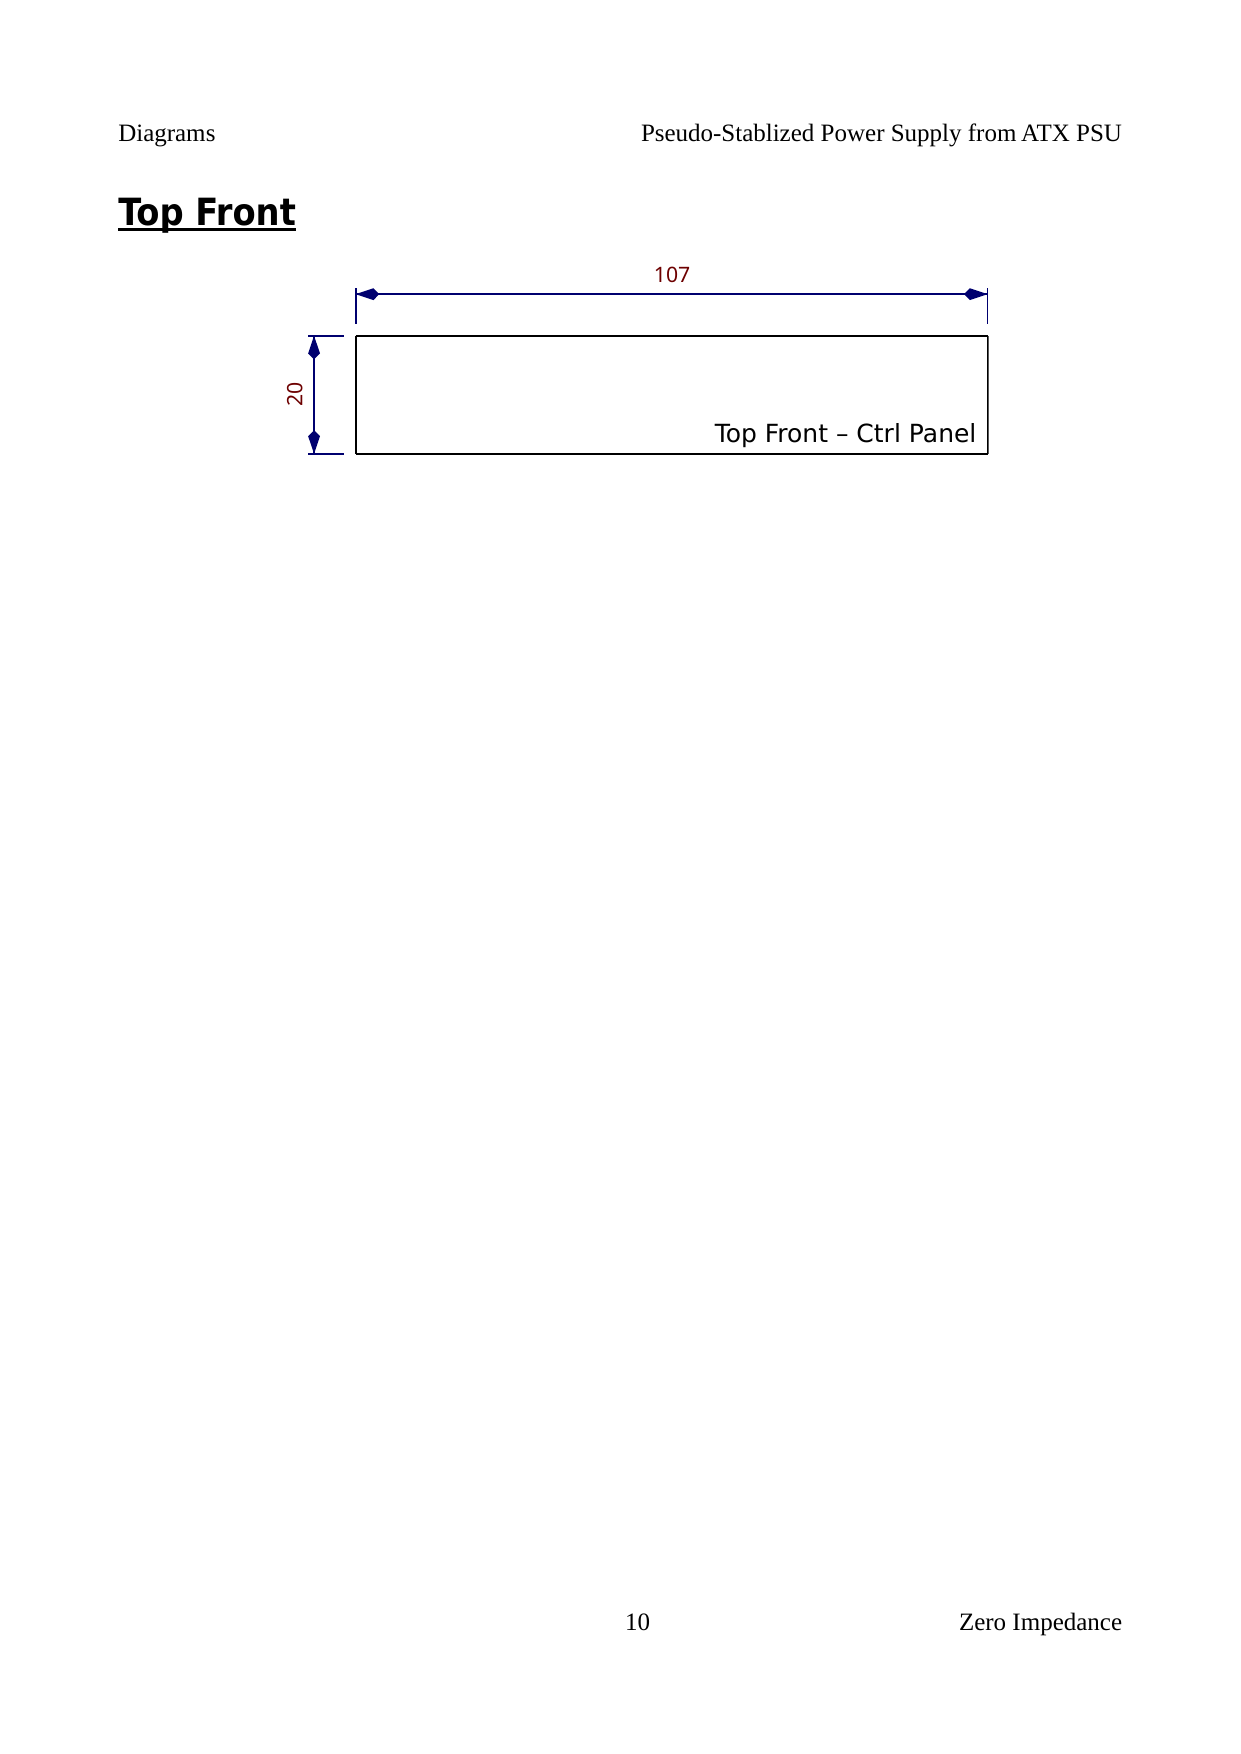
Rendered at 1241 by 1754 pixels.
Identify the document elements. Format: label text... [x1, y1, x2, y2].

subtitle Top Front [118, 191, 1122, 234]
